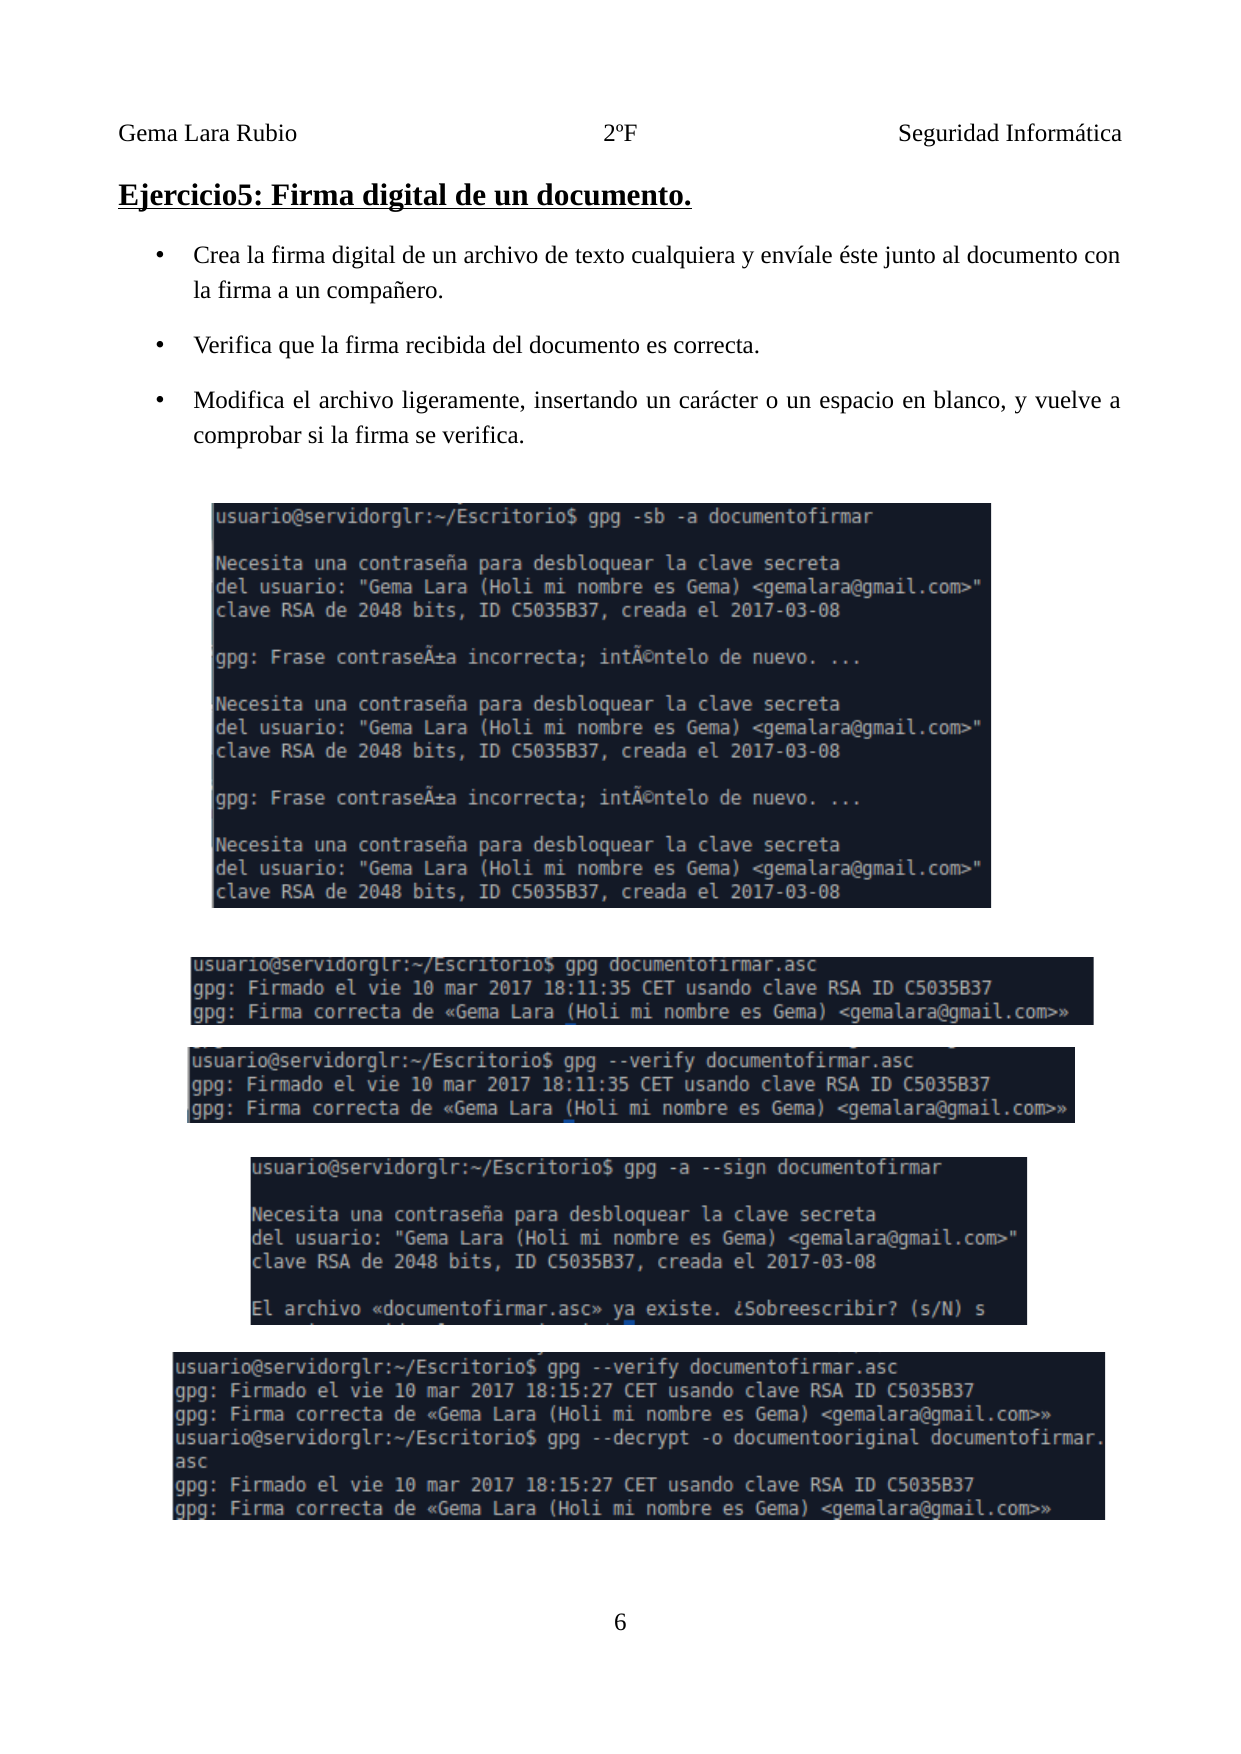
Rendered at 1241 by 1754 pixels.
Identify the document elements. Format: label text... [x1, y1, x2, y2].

subtitle Crea la firma digital de un archivo de texto cualquiera y envíale éste junto al documento con la firma a un compañero. [156, 240, 1122, 303]
picture [211, 503, 992, 908]
picture [172, 1352, 1106, 1520]
subtitle Ejercicio5: Firma digital de un documento. [118, 176, 1122, 212]
subtitle Verifica que la firma recibida del documento es correcta. [156, 330, 1122, 359]
picture [250, 1157, 1028, 1325]
picture [187, 1047, 1075, 1123]
picture [190, 957, 1094, 1025]
subtitle Modifica el archivo ligeramente, insertando un carácter o un espacio en blanco, y vuelve a comprobar si la firma se verifica. [156, 385, 1122, 449]
